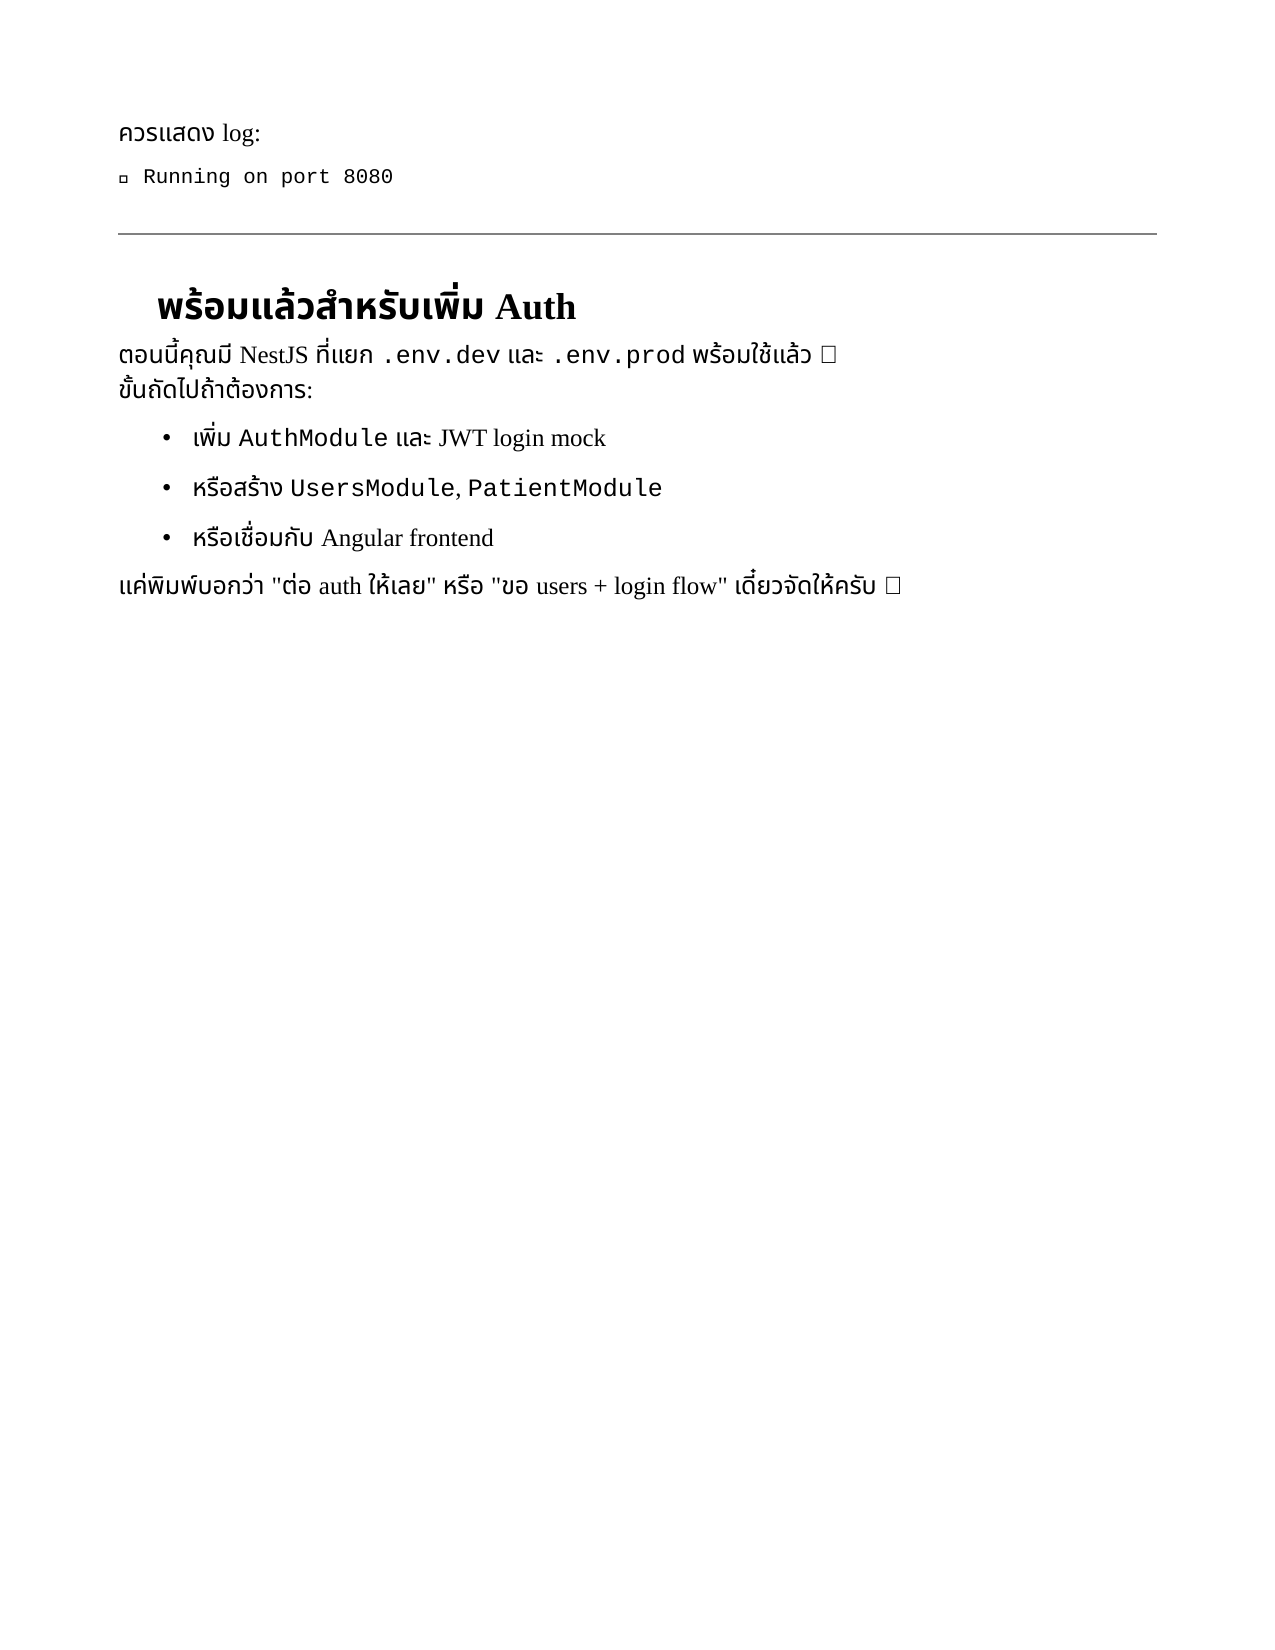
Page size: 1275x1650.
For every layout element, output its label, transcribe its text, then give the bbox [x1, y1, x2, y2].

list หรือสร้าง UsersModule, PatientModule [162, 473, 1157, 504]
text แค่พิมพ์บอกว่า "ต่อ auth ให้เลย" หรือ "ขอ users + login flow" เดี๋ยวจัดให้ครับ 🚀 [118, 571, 1157, 599]
text ควรแสดง log: [118, 118, 1157, 147]
list หรือเชื่อมกับ Angular frontend [162, 523, 1157, 552]
text ตอนนี้คุณมี NestJS ที่แยก .env.dev และ .env.prod พร้อมใช้แล้ว 🔥 ขั้นถัดไปถ้าต้องการ: [118, 340, 1157, 404]
text ✅ Running on port 8080 [118, 166, 1157, 189]
subtitle ✅ พร้อมแล้วสำหรับเพิ่ม Auth [118, 284, 1157, 327]
list เพิ่ม AuthModule และ JWT login mock [162, 423, 1157, 454]
